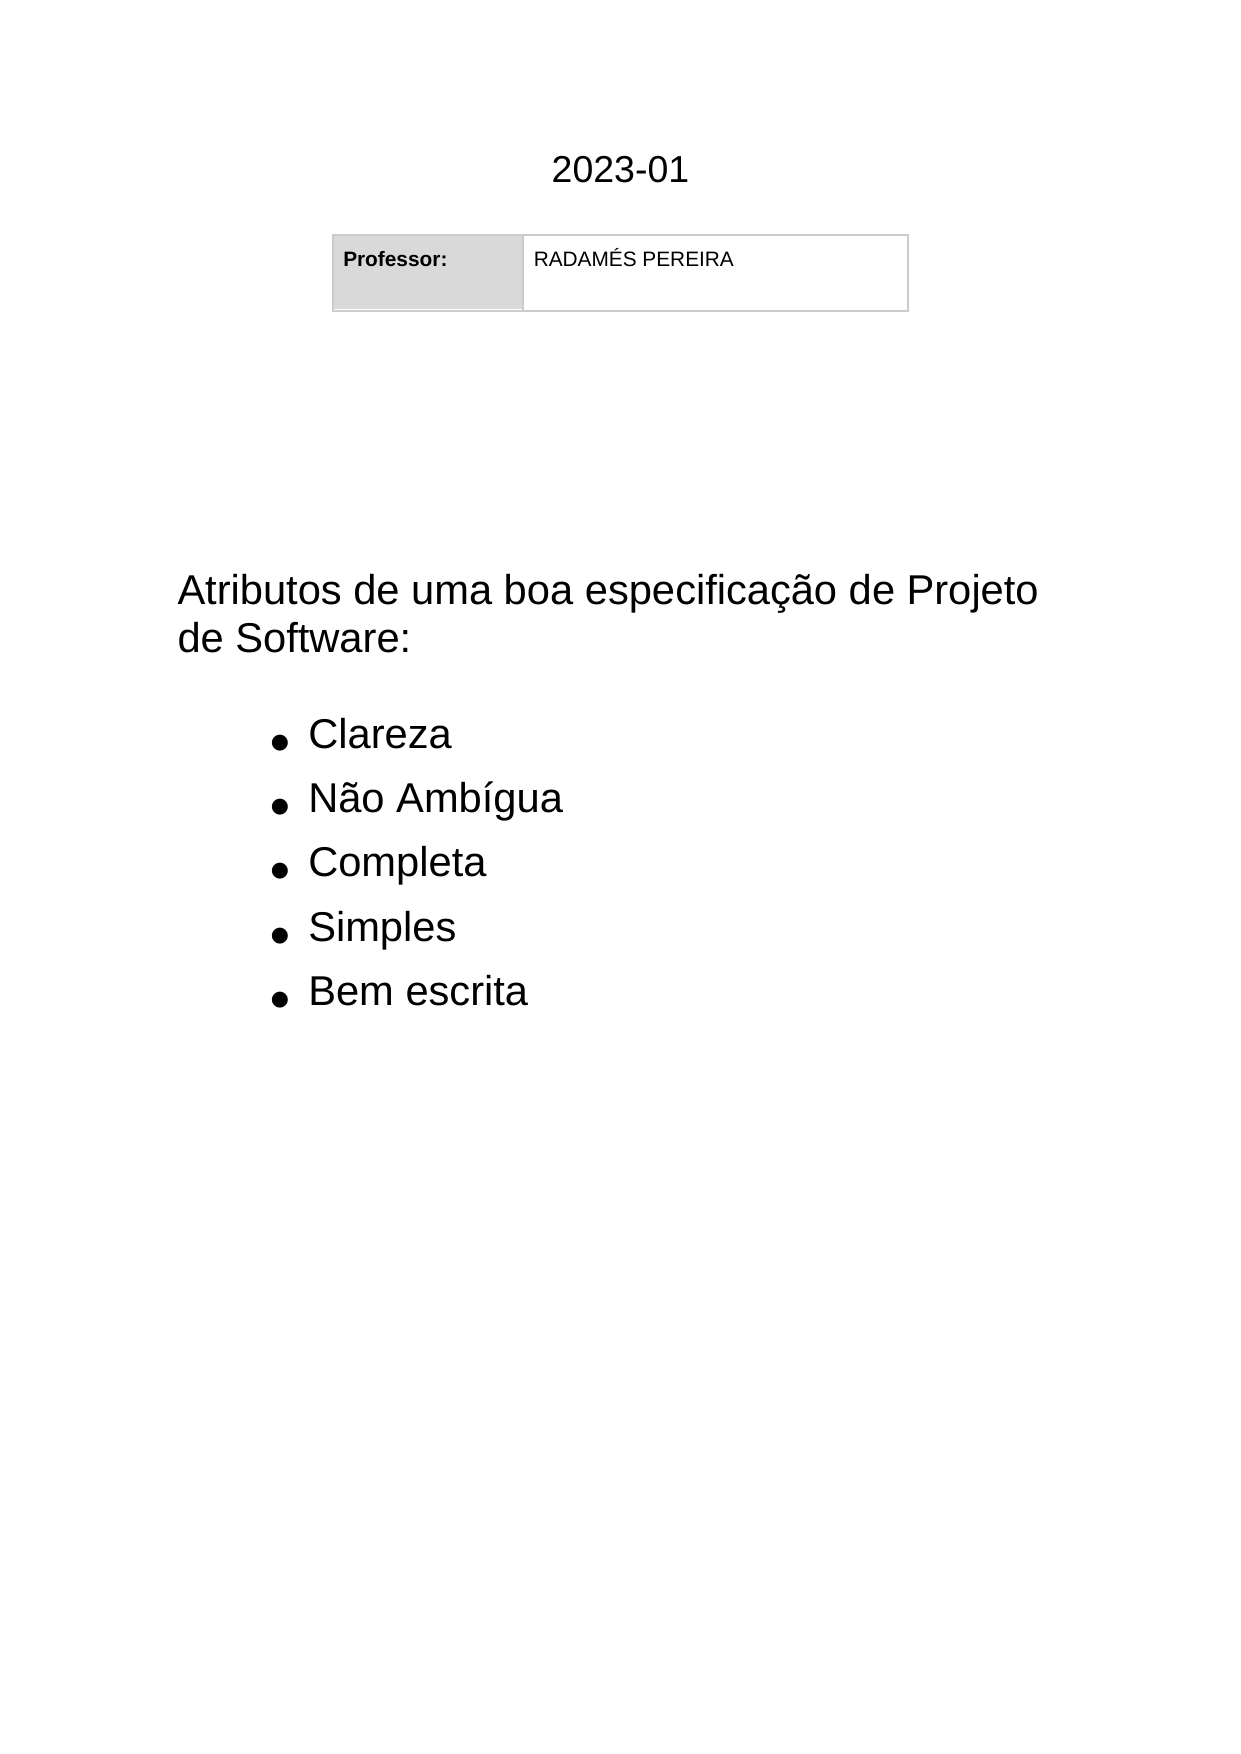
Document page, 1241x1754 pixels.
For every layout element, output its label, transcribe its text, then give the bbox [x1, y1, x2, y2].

table_header Professor: [334, 236, 522, 309]
text Atributos de uma boa especificação de Projeto de Software: [177, 566, 1063, 661]
list Não Ambígua [271, 773, 1063, 824]
table_header RADAMÉS PEREIRA [524, 236, 907, 309]
list Completa [271, 838, 1063, 889]
list Simples [271, 902, 1063, 953]
list Clareza [271, 709, 1063, 760]
list Bem escrita [271, 966, 1063, 1017]
text 2023-01 [177, 148, 1063, 191]
